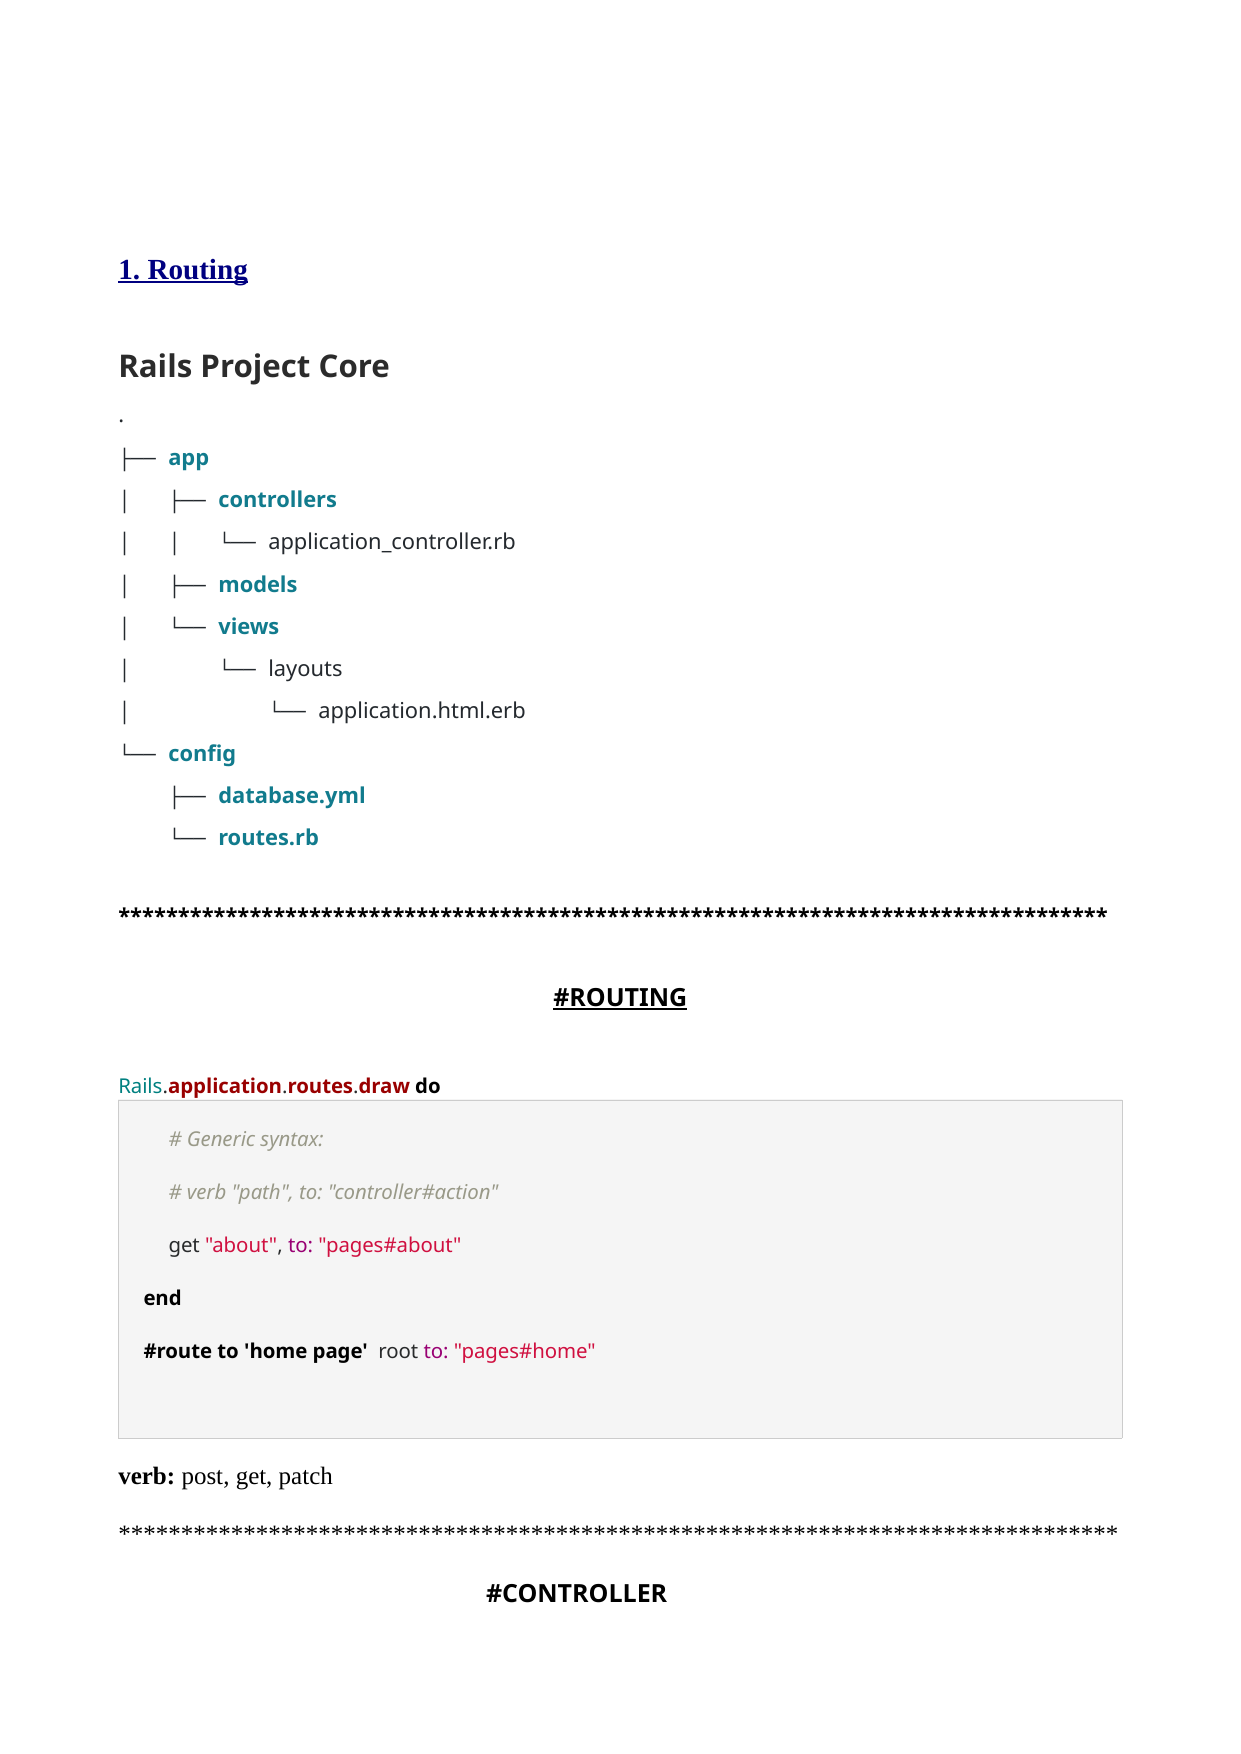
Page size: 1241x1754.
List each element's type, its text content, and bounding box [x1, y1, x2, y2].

subtitle Rails Project Core [118, 344, 1122, 387]
text │ ├── models [118, 569, 1122, 598]
text get "about", to: "pages#about" [119, 1206, 1122, 1259]
text #ROUTING [118, 979, 1122, 1013]
text end [119, 1259, 1122, 1312]
text └── config [118, 738, 1122, 768]
text # Generic syntax: [119, 1101, 1122, 1153]
text #route to 'home page' root to: "pages#home" [119, 1312, 1122, 1364]
text *********************************************************************************** [118, 901, 1122, 931]
text │ └── layouts [118, 653, 1122, 683]
text ├── database.yml [118, 780, 1122, 810]
text #CONTROLLER [118, 1576, 1122, 1610]
text 1. Routing [118, 252, 1122, 286]
text ******************************************************************************** [118, 1519, 1122, 1547]
text # verb "path", to: "controller#action" [119, 1153, 1122, 1206]
text ├── app [118, 442, 1122, 472]
text verb: post, get, patch [118, 1461, 1122, 1490]
text │ └── application.html.erb [118, 696, 1122, 725]
text . [118, 399, 1122, 429]
text └── routes.rb [118, 822, 1122, 852]
text │ │ └── application_controller.rb [118, 526, 1122, 556]
text │ └── views [118, 611, 1122, 641]
text Rails.application.routes.draw do [118, 1072, 1122, 1099]
text │ ├── controllers [118, 484, 1122, 514]
